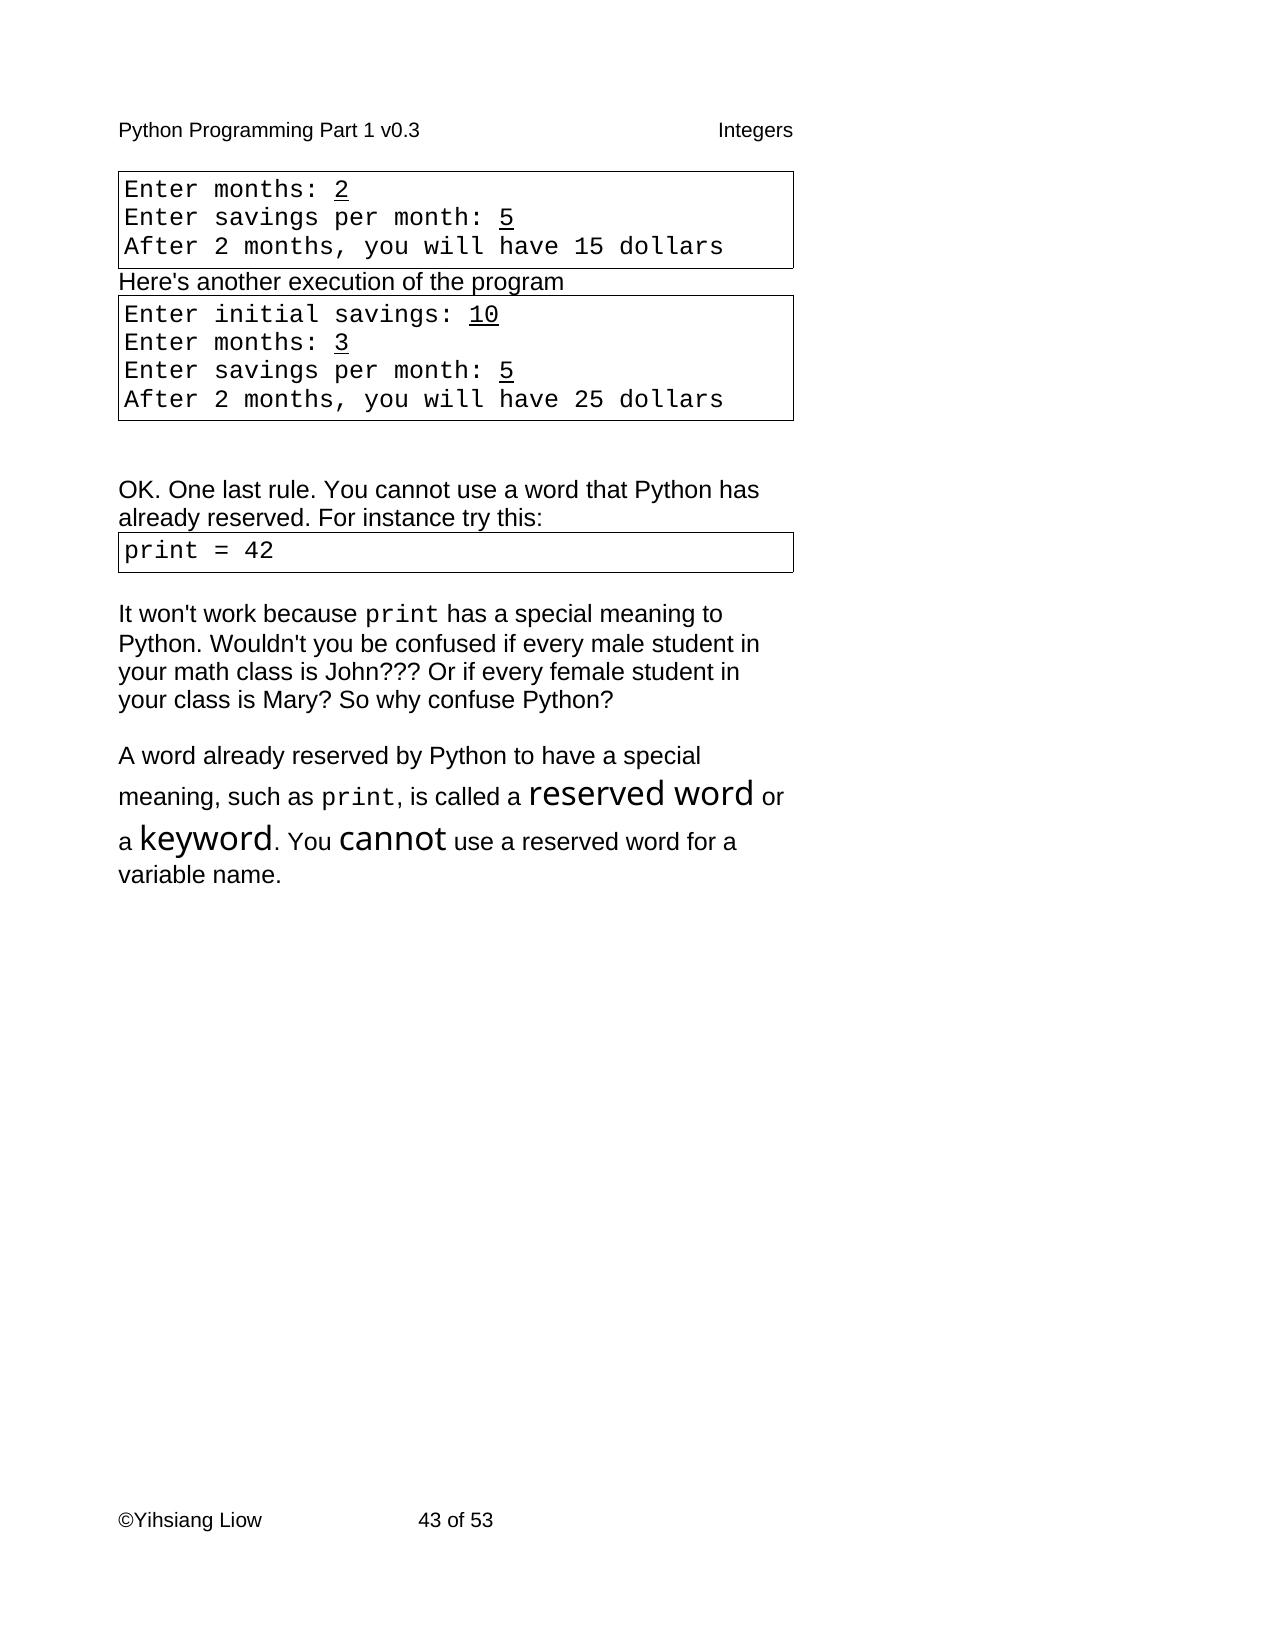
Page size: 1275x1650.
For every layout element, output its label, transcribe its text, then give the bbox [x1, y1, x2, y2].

text Here's another execution of the program [118, 269, 793, 295]
text A word already reserved by Python to have a special meaning, such as print, is called a reserved word or a keyword. You cannot use a reserved word for a variable name. [118, 742, 793, 888]
text OK. One last rule. You cannot use a word that Python has already reserved. For instance try this: [118, 476, 793, 532]
table_header print = 42 [119, 533, 793, 572]
text It won't work because print has a special meaning to Python. Wouldn't you be confused if every male student in your math class is John??? Or if every female student in your class is Mary? So why confuse Python? [118, 600, 793, 714]
table_header Enter months: 2 Enter savings per month: 5 After 2 months, you will have 15 dollars [119, 172, 793, 267]
table_header Enter initial savings: 10 Enter months: 3 Enter savings per month: 5 After 2 months, you will have 25 dollars [119, 296, 793, 420]
